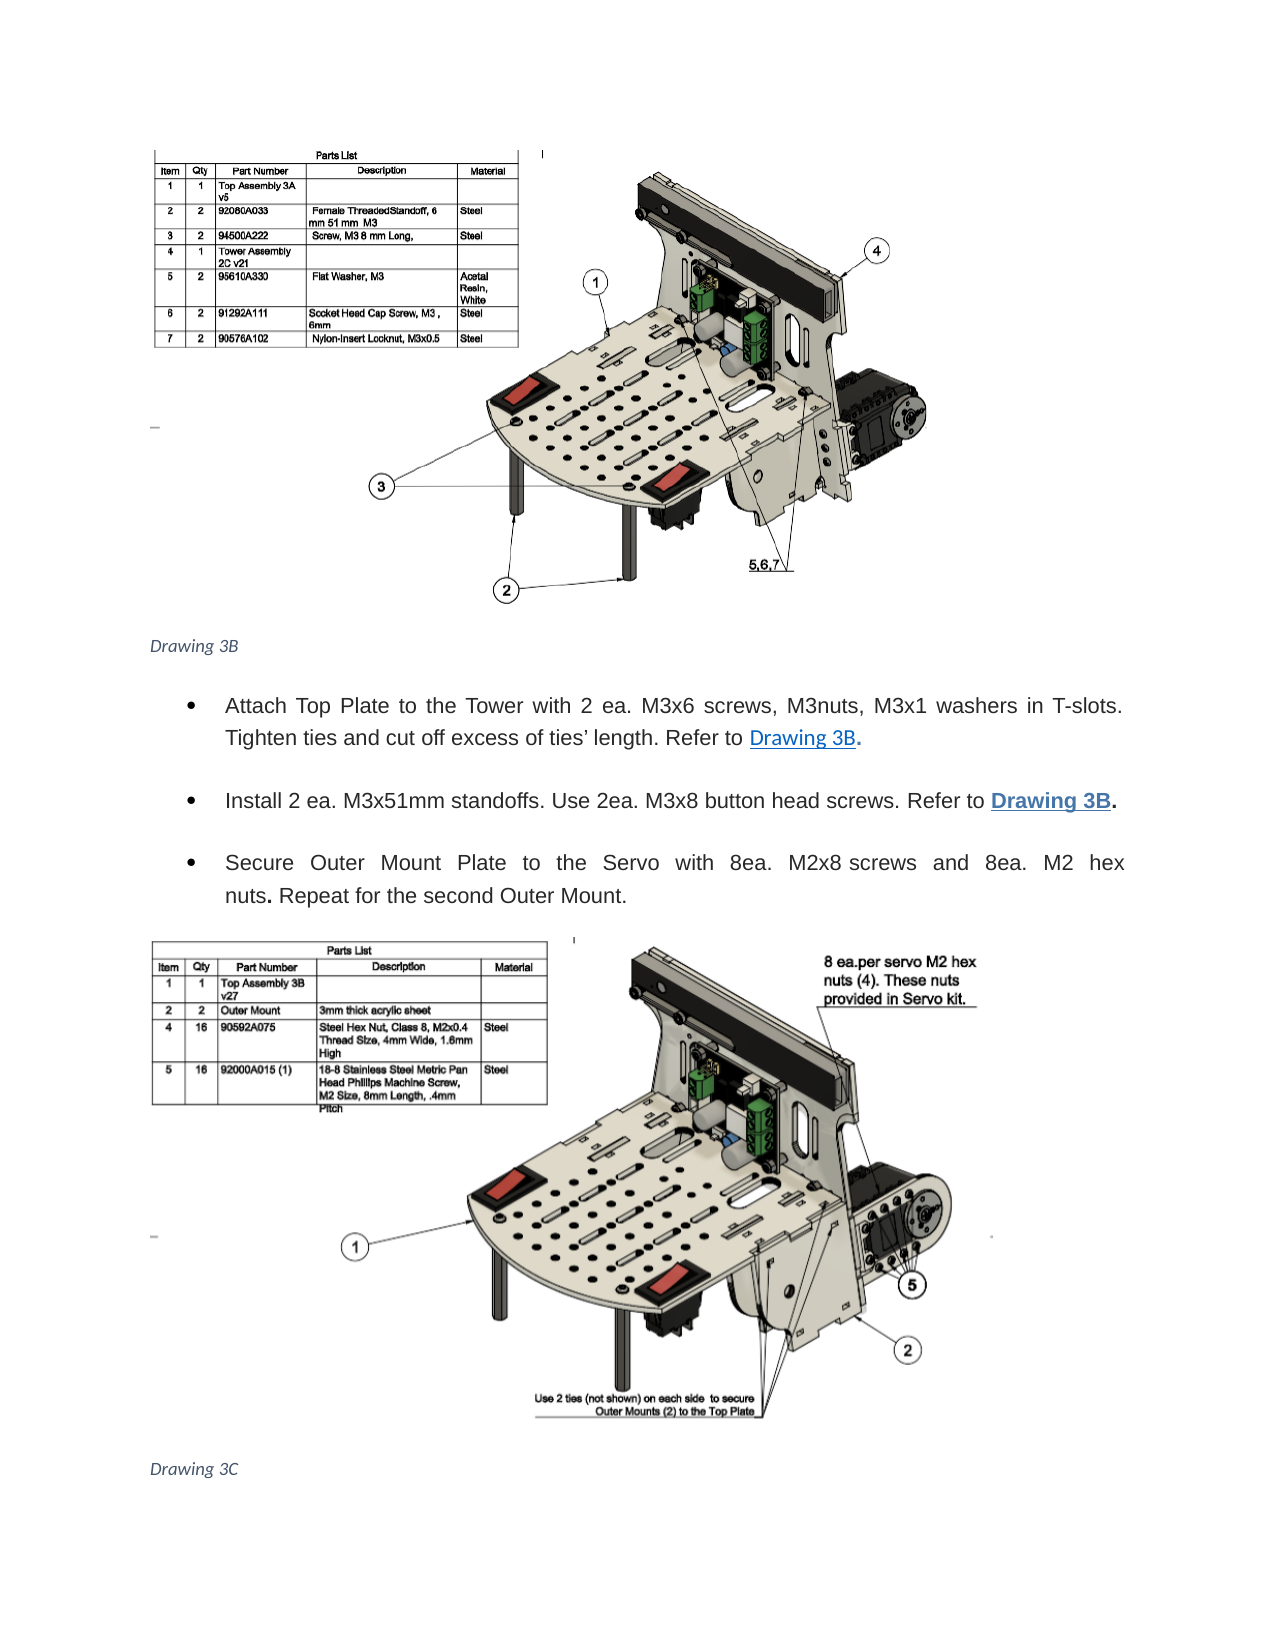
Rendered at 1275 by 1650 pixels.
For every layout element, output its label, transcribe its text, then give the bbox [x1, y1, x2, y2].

list Attach Top Plate to the Tower with 2 ea. M3x6 screws, M3nuts, M3x1 washers in T-slots. Tighten ties and cut off excess of ties’ length. Refer to Drawing 3B. [187, 686, 1125, 751]
picture [150, 937, 993, 1429]
text Drawing 3C [150, 1457, 1125, 1480]
list Install 2 ea. M3x51mm standoffs. Use 2ea. M3x8 button head screws. Refer to Drawing 3B. [187, 781, 1125, 813]
picture [150, 150, 927, 605]
list Secure Outer Mount Plate to the Servo with 8ea. M2x8 screws and 8ea. M2 hex nuts. Repeat for the second Outer Mount. [187, 843, 1125, 908]
text Drawing 3B [150, 634, 1125, 657]
